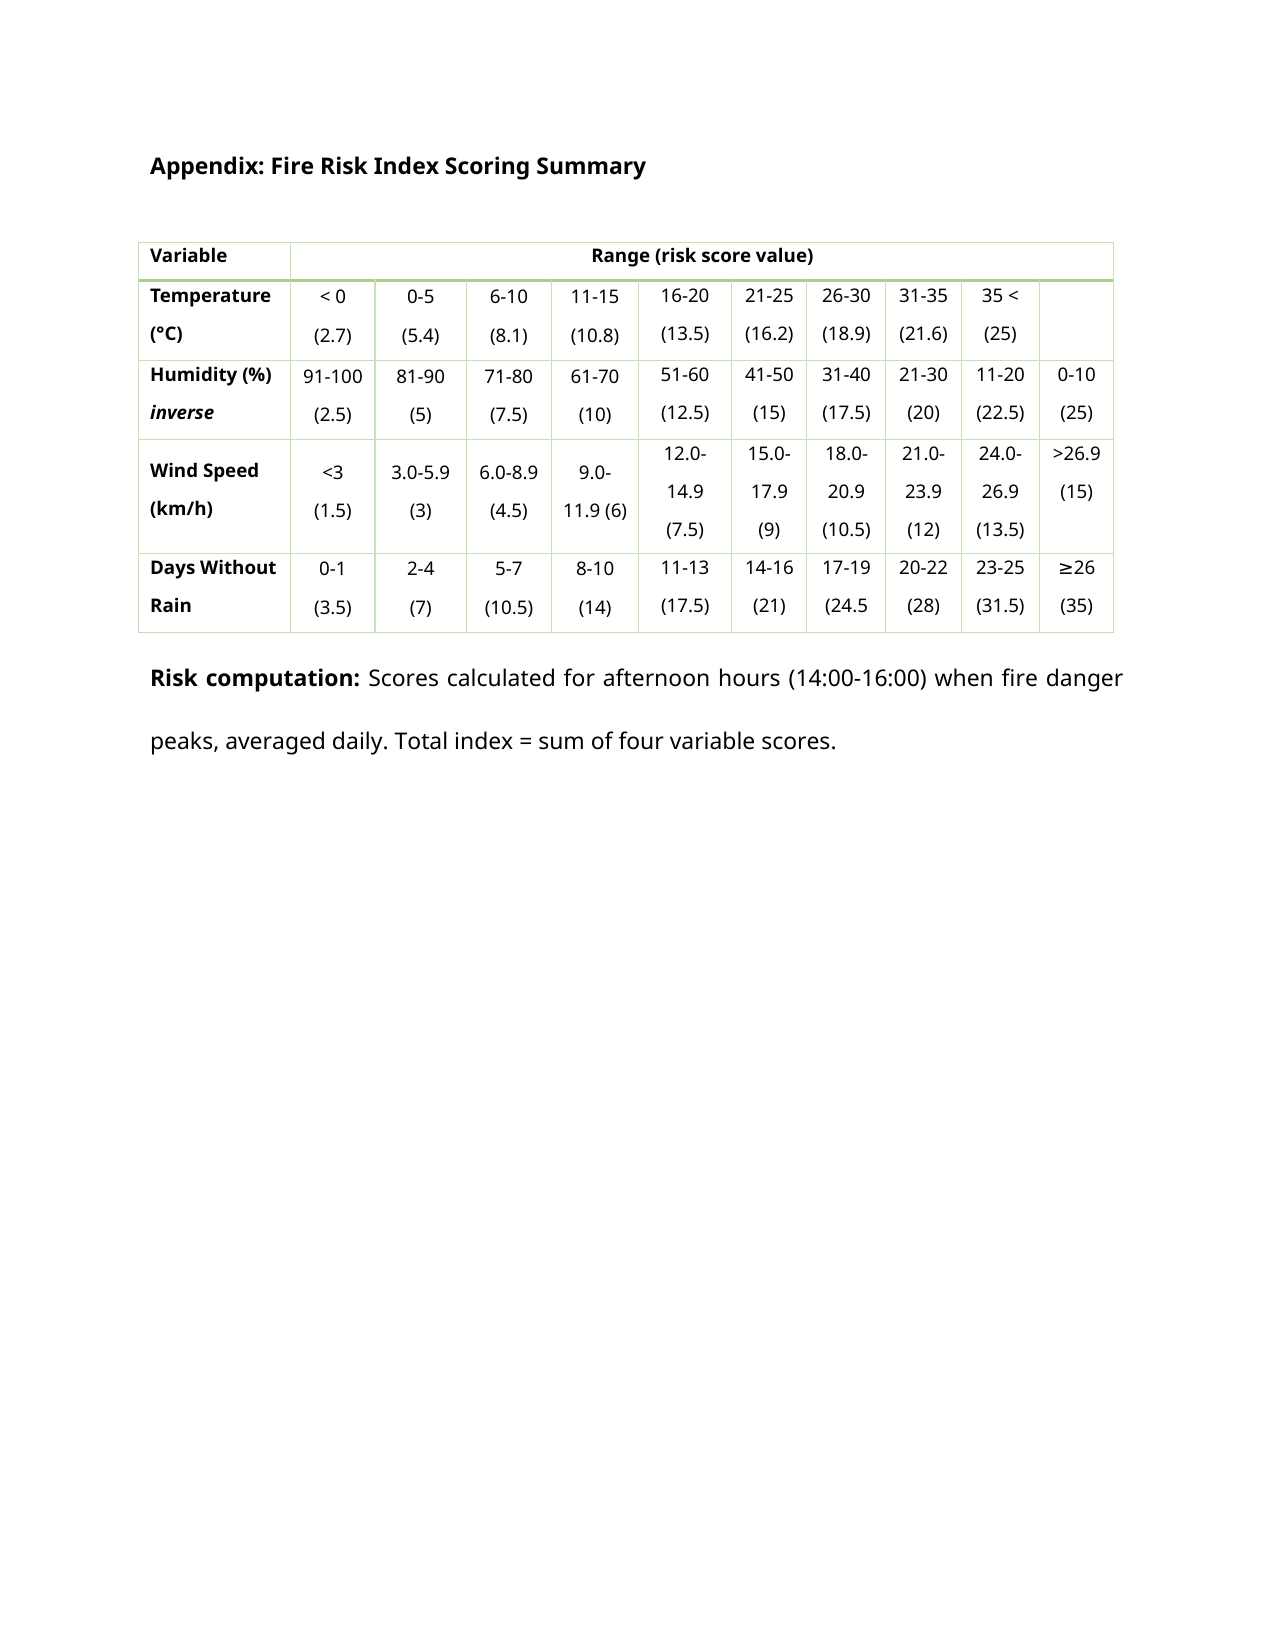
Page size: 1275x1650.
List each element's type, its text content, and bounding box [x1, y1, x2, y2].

table_cell 12.0-14.9 (7.5) [639, 440, 731, 553]
table_cell 8-10 (14) [552, 554, 638, 632]
table_cell 16-20 (13.5) [639, 282, 731, 360]
table_cell 81-90 (5) [376, 361, 466, 439]
table_cell Wind Speed (km/h) [139, 440, 290, 553]
table_cell 11-20 (22.5) [962, 361, 1039, 439]
table_cell 23-25 (31.5) [962, 554, 1039, 632]
table_cell 31-40 (17.5) [807, 361, 885, 439]
table_cell 21-30 (20) [886, 361, 961, 439]
table_cell 15.0-17.9 (9) [732, 440, 806, 553]
table_cell 61-70 (10) [552, 361, 638, 439]
table_cell 26-30 (18.9) [807, 282, 885, 360]
table_cell 24.0-26.9 (13.5) [962, 440, 1039, 553]
table_cell 2-4 (7) [376, 554, 466, 632]
table_cell 17-19 (24.5 [807, 554, 885, 632]
table_cell < 0 (2.7) [291, 282, 374, 360]
table_cell 0-1 (3.5) [291, 554, 374, 632]
table_cell 18.0-20.9 (10.5) [807, 440, 885, 553]
table_header Range (risk score value) [291, 243, 1113, 279]
table_cell 31-35 (21.6) [886, 282, 961, 360]
table_cell 41-50 (15) [732, 361, 806, 439]
table_cell 71-80 (7.5) [467, 361, 551, 439]
table_cell 0-10 (25) [1040, 361, 1113, 439]
table_cell Humidity (%) inverse [139, 361, 290, 439]
subtitle Appendix: Fire Risk Index Scoring Summary [150, 150, 1125, 181]
table_cell ≥26 (35) [1040, 554, 1113, 632]
table_cell [1040, 282, 1113, 360]
table_cell 5-7 (10.5) [467, 554, 551, 632]
table_header Variable [139, 243, 290, 279]
table_cell 6-10 (8.1) [467, 282, 551, 360]
table_cell 20-22 (28) [886, 554, 961, 632]
table_cell 51-60 (12.5) [639, 361, 731, 439]
table_cell 35 < (25) [962, 282, 1039, 360]
table_cell Temperature (°C) [139, 282, 290, 360]
table_cell 21-25 (16.2) [732, 282, 806, 360]
table_cell Days Without Rain [139, 554, 290, 632]
table_cell 3.0-5.9 (3) [376, 440, 466, 553]
table_cell <3 (1.5) [291, 440, 374, 553]
table_cell 91-100 (2.5) [291, 361, 374, 439]
table_cell 0-5 (5.4) [376, 282, 466, 360]
table_cell 6.0-8.9 (4.5) [467, 440, 551, 553]
text Risk computation: Scores calculated for afternoon hours (14:00-16:00) when fire danger peaks, averaged daily. Total index = sum of four variable scores. [150, 662, 1125, 756]
table_cell 14-16 (21) [732, 554, 806, 632]
table_cell 11-13 (17.5) [639, 554, 731, 632]
table_cell 9.0-11.9 (6) [552, 440, 638, 553]
table_cell 21.0-23.9 (12) [886, 440, 961, 553]
table_cell 11-15 (10.8) [552, 282, 638, 360]
table_cell >26.9 (15) [1040, 440, 1113, 553]
